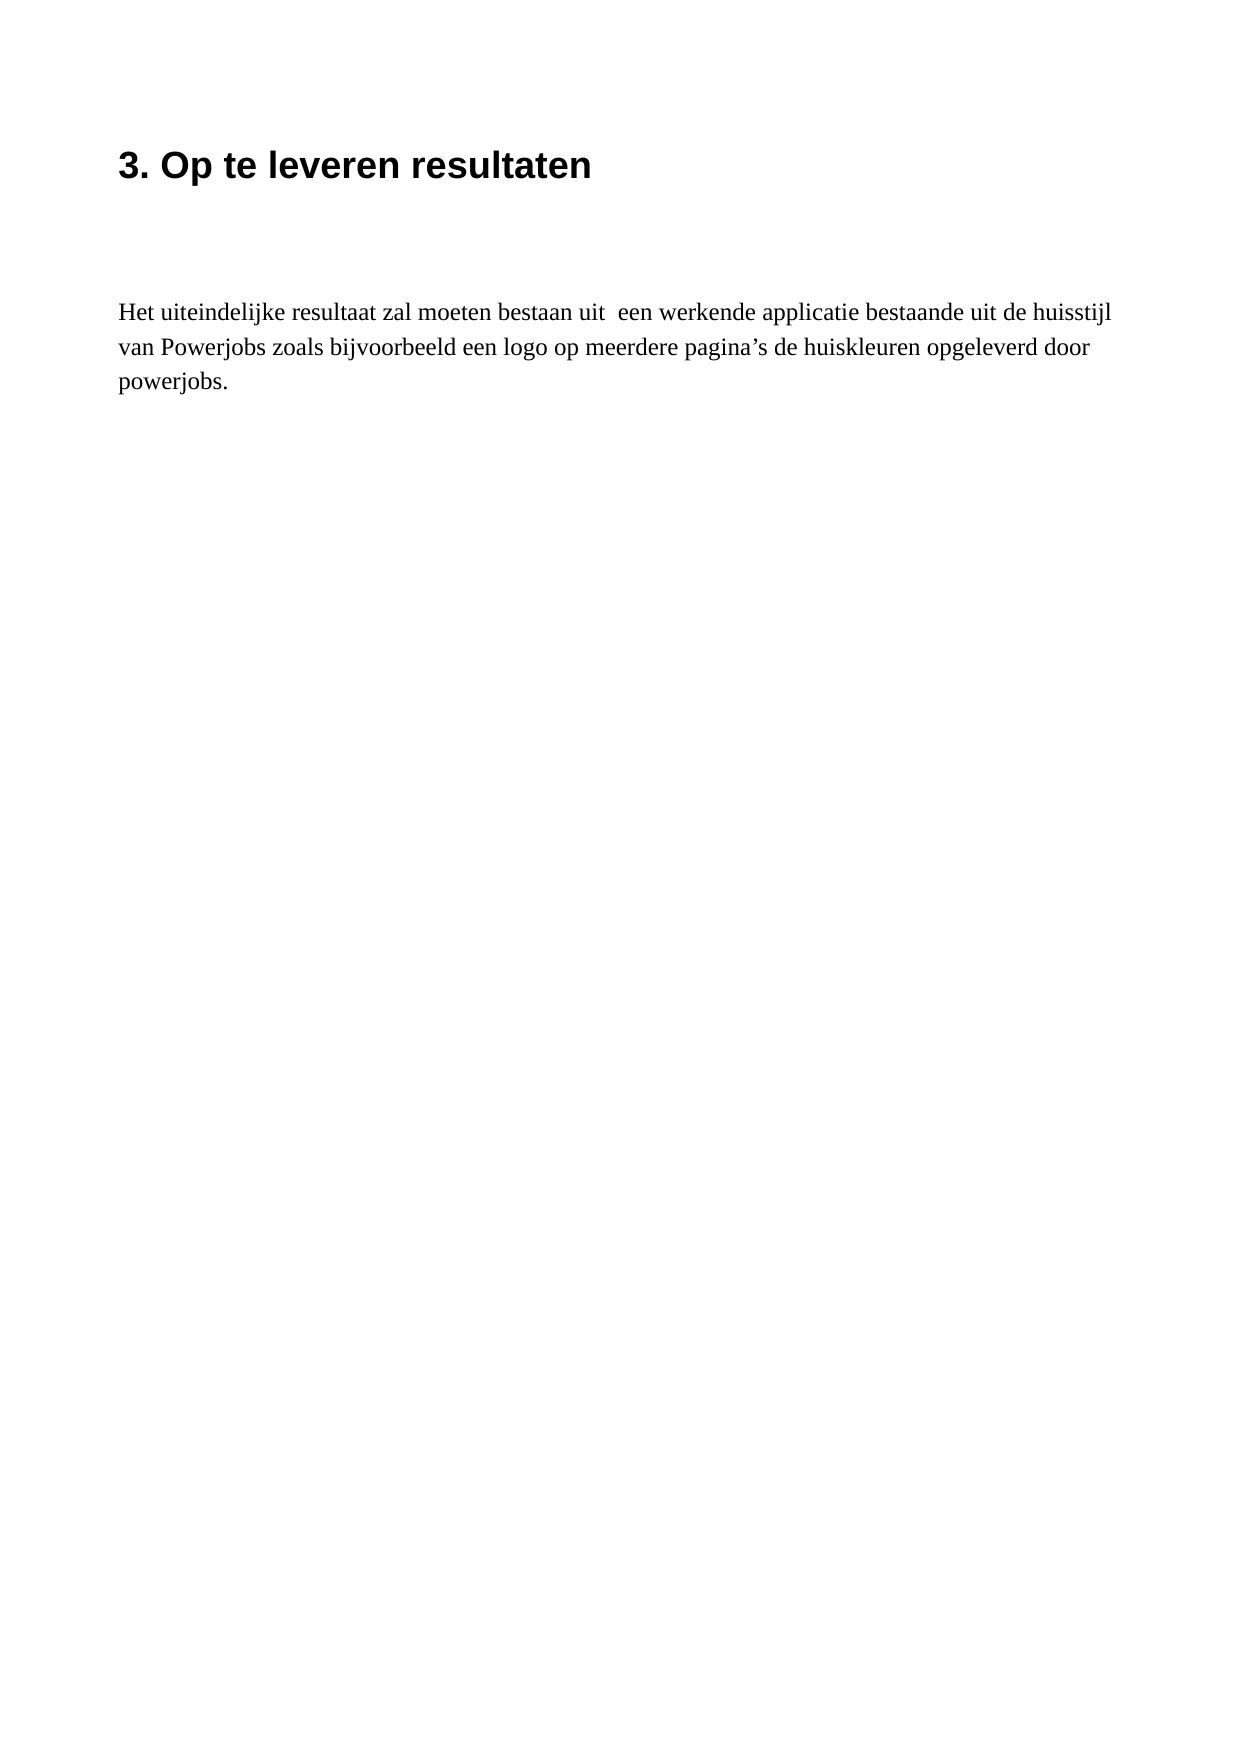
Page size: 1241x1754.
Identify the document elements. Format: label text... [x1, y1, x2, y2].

subtitle 3. Op te leveren resultaten [118, 143, 1122, 187]
text Het uiteindelijke resultaat zal moeten bestaan uit een werkende applicatie bestaande uit de huisstijl van Powerjobs zoals bijvoorbeeld een logo op meerdere pagina’s de huiskleuren opgeleverd door powerjobs. [118, 297, 1122, 395]
